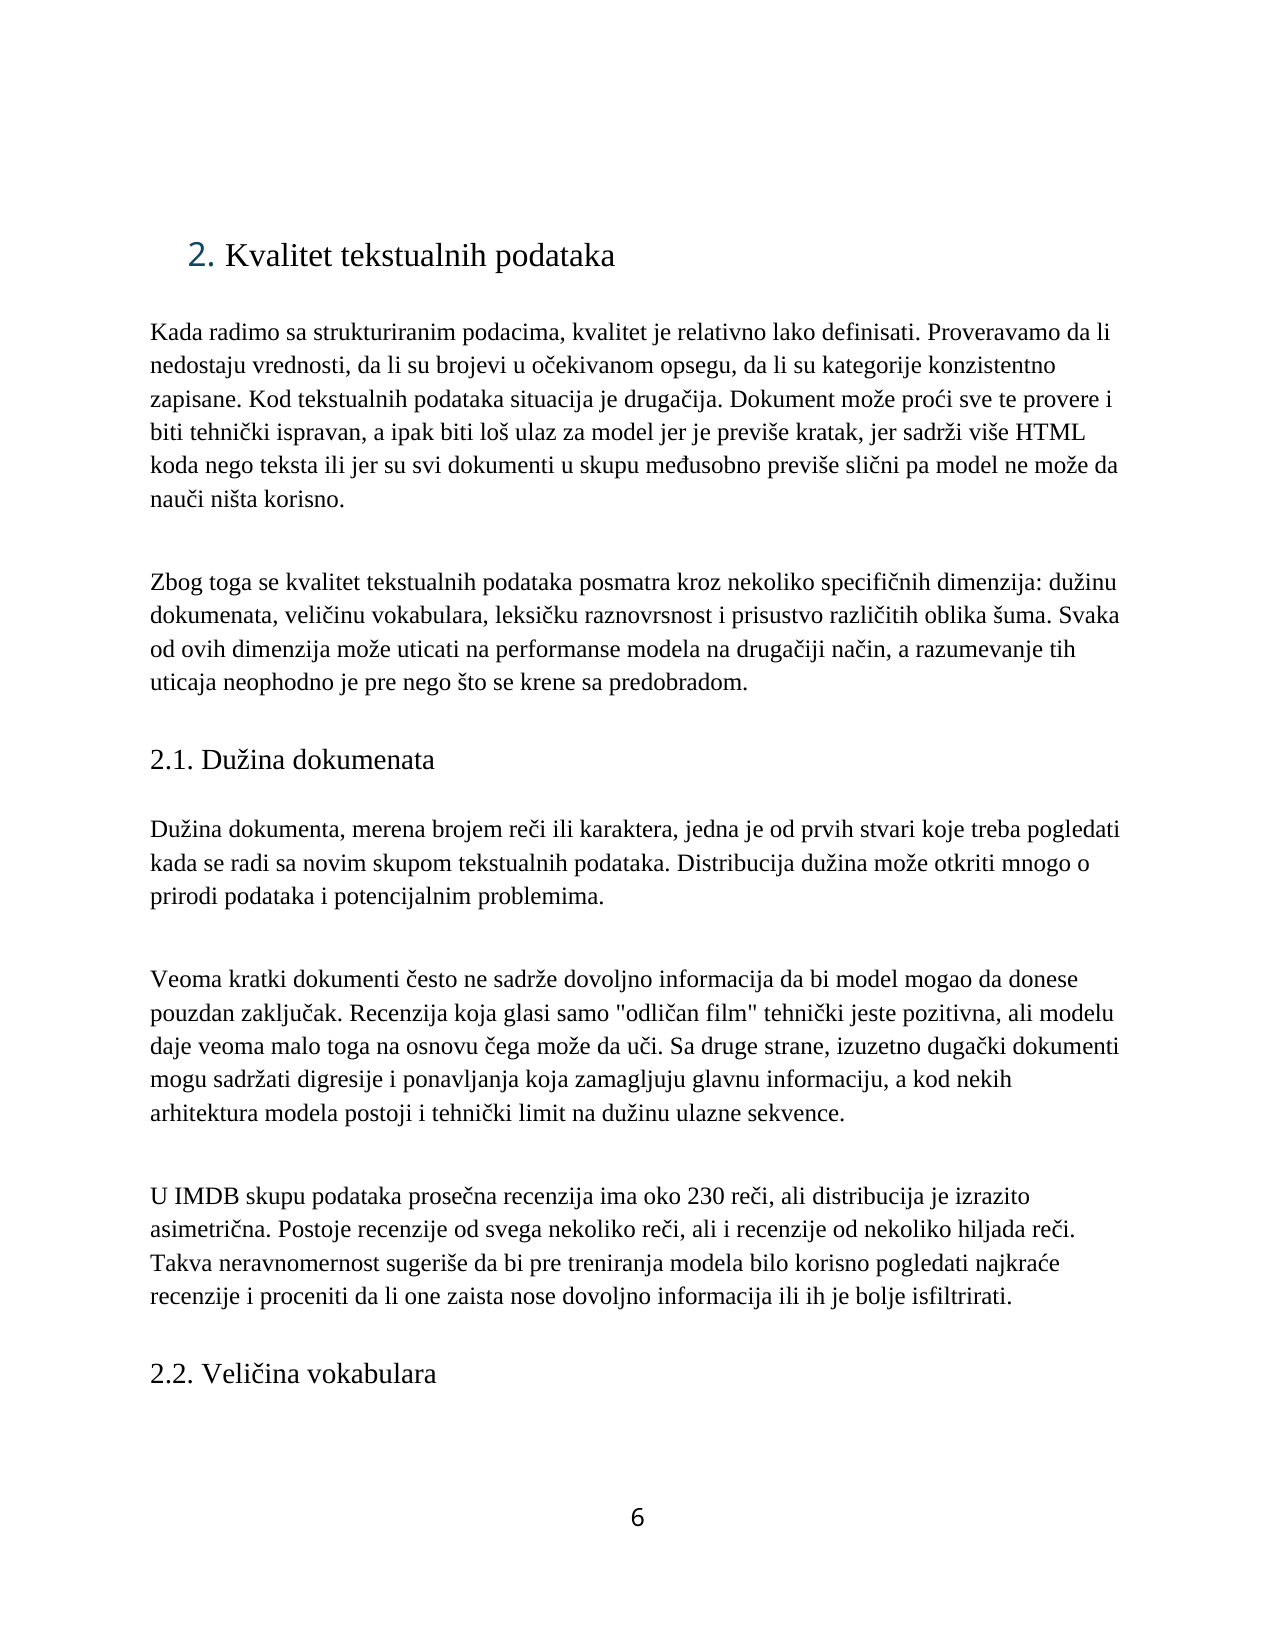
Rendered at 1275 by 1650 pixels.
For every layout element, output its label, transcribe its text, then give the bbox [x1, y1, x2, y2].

subtitle 2.2. Veličina vokabulara [150, 1356, 1125, 1389]
subtitle 2.1. Dužina dokumenata [150, 742, 1125, 776]
text Veoma kratki dokumenti često ne sadrže dovoljno informacija da bi model mogao da donese pouzdan zaključak. Recenzija koja glasi samo "odličan film" tehnički jeste pozitivna, ali modelu daje veoma malo toga na osnovu čega može da uči. Sa druge strane, izuzetno dugački dokumenti mogu sadržati digresije i ponavljanja koja zamagljuju glavnu informaciju, a kod nekih arhitektura modela postoji i tehnički limit na dužinu ulazne sekvence. [150, 964, 1125, 1126]
text Zbog toga se kvalitet tekstualnih podataka posmatra kroz nekoliko specifičnih dimenzija: dužinu dokumenata, veličinu vokabulara, leksičku raznovrsnost i prisustvo različitih oblika šuma. Svaka od ovih dimenzija može uticati na performanse modela na drugačiji način, a razumevanje tih uticaja neophodno je pre nego što se krene sa predobradom. [150, 567, 1125, 696]
subtitle Kvalitet tekstualnih podataka [187, 231, 1125, 277]
text Kada radimo sa strukturiranim podacima, kvalitet je relativno lako definisati. Proveravamo da li nedostaju vrednosti, da li su brojevi u očekivanom opsegu, da li su kategorije konzistentno zapisane. Kod tekstualnih podataka situacija je drugačija. Dokument može proći sve te provere i biti tehnički ispravan, a ipak biti loš ulaz za model jer je previše kratak, jer sadrži više HTML koda nego teksta ili jer su svi dokumenti u skupu međusobno previše slični pa model ne može da nauči ništa korisno. [150, 317, 1125, 512]
text U IMDB skupu podataka prosečna recenzija ima oko 230 reči, ali distribucija je izrazito asimetrična. Postoje recenzije od svega nekoliko reči, ali i recenzije od nekoliko hiljada reči. Takva neravnomernost sugeriše da bi pre treniranja modela bilo korisno pogledati najkraće recenzije i proceniti da li one zaista nose dovoljno informacija ili ih je bolje isfiltrirati. [150, 1181, 1125, 1310]
text Dužina dokumenta, merena brojem reči ili karaktera, jedna je od prvih stvari koje treba pogledati kada se radi sa novim skupom tekstualnih podataka. Distribucija dužina može otkriti mnogo o prirodi podataka i potencijalnim problemima. [150, 814, 1125, 910]
